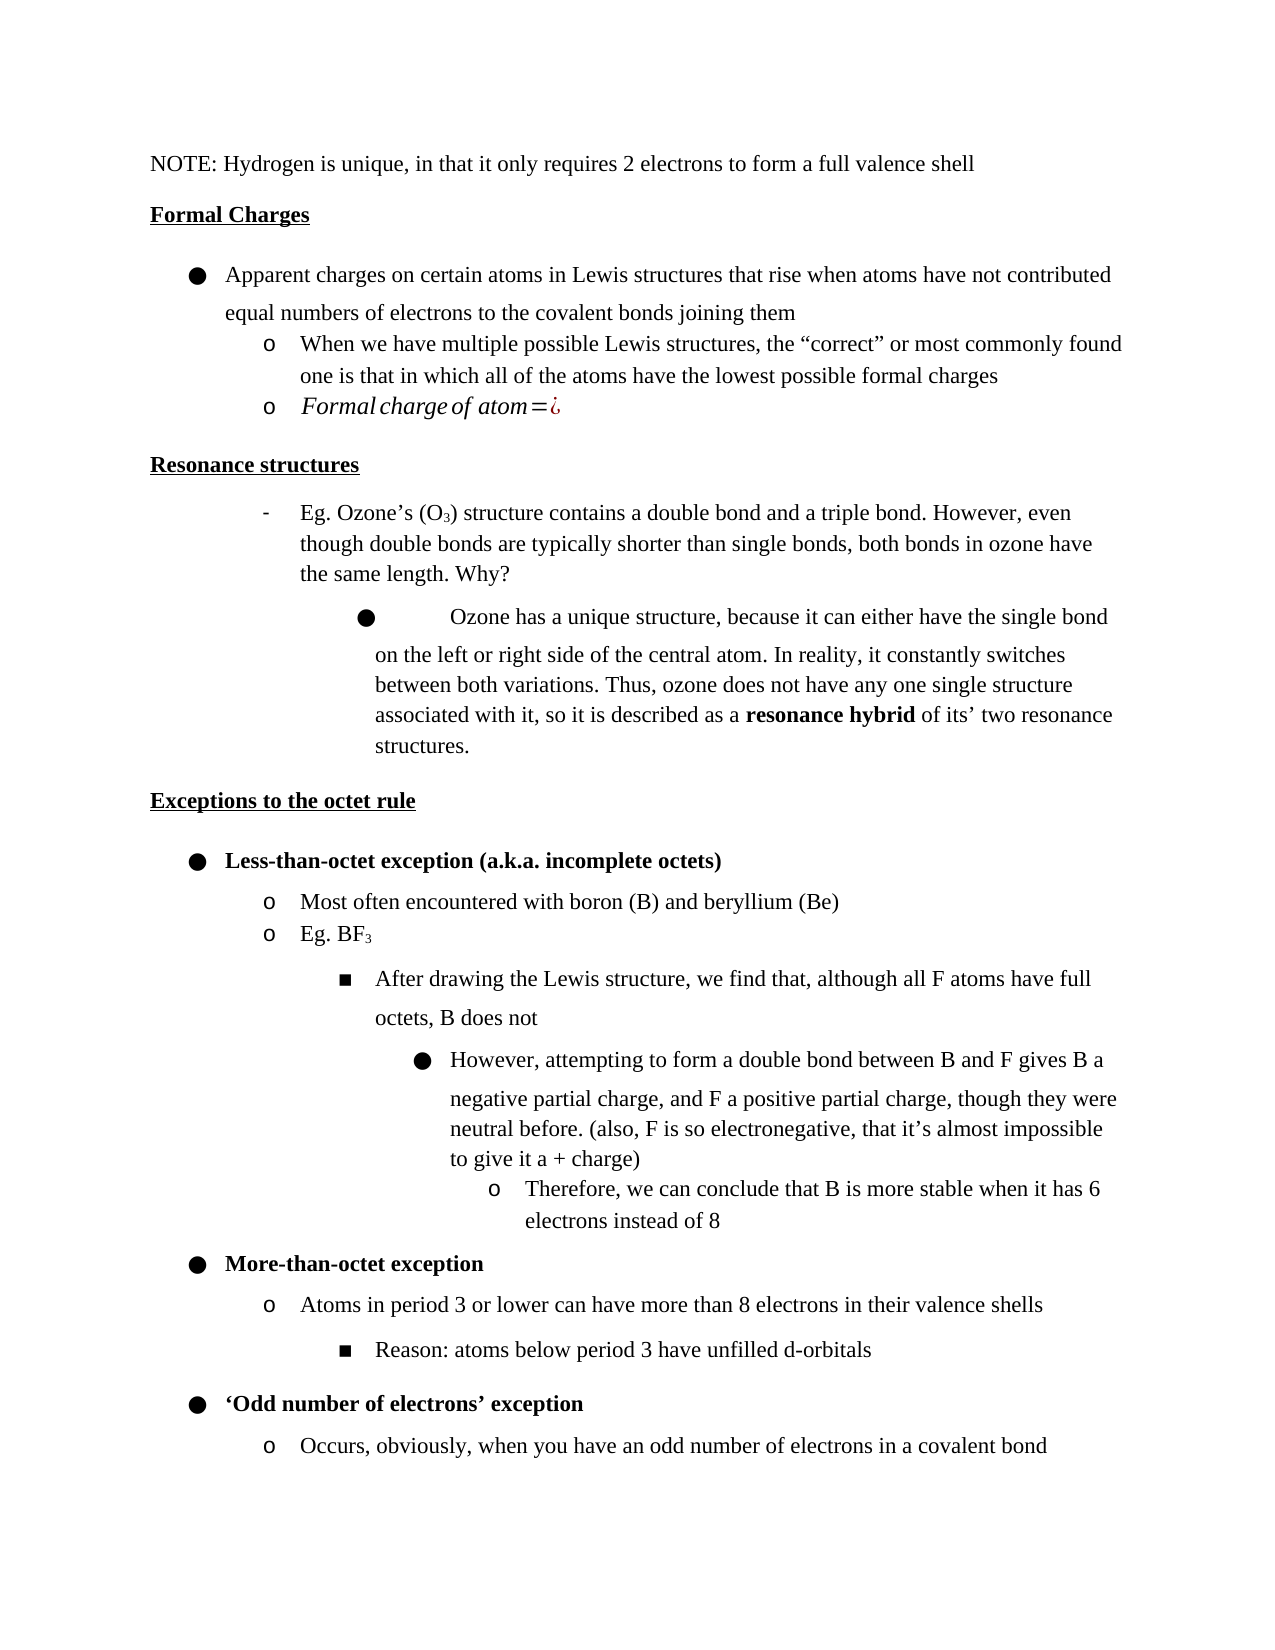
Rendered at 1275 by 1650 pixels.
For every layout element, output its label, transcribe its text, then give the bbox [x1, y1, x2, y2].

list Most often encountered with boron (B) and beryllium (Be) [262, 888, 1125, 916]
list ‘Odd number of electrons’ exception [187, 1378, 1125, 1425]
list More-than-octet exception [187, 1238, 1125, 1284]
list Eg. BF3 [262, 920, 1125, 949]
list Therefore, we can conclude that B is more stable when it has 6 electrons instead of 8 [487, 1175, 1125, 1234]
list Less-than-octet exception (a.k.a. incomplete octets) [187, 834, 1125, 881]
text Resonance structures [150, 451, 1125, 477]
list Apparent charges on certain atoms in Lewis structures that rise when atoms have not contributed equal numbers of electrons to the covalent bonds joining them [187, 248, 1125, 326]
list Atoms in period 3 or lower can have more than 8 electrons in their valence shells [262, 1292, 1125, 1320]
list Eg. Ozone’s (O3) structure contains a double bond and a triple bond. However, even though double bonds are typically shorter than single bonds, both bonds in ozone have the same length. Why? [262, 498, 1125, 586]
text NOTE: Hydrogen is unique, in that it only requires 2 electrons to form a full valence shell [150, 150, 1125, 176]
list Reason: atoms below period 3 have unfilled d-orbitals [337, 1324, 1125, 1371]
list When we have multiple possible Lewis structures, the “correct” or most commonly found one is that in which all of the atoms have the lowest possible formal charges [262, 329, 1125, 388]
list After drawing the Lewis structure, we find that, although all F atoms have full octets, B does not [337, 953, 1125, 1030]
list However, attempting to form a double bond between B and F gives B a negative partial charge, and F a positive partial charge, though they were neutral before. (also, F is so electronegative, that it’s almost impossible to give it a + charge) [412, 1034, 1125, 1171]
text Formal Charges [150, 201, 1125, 228]
text Exceptions to the octet rule [150, 787, 1125, 813]
list Occurs, obviously, when you have an odd number of electrons in a covalent bond [262, 1432, 1125, 1460]
list Ozone has a unique structure, because it can either have the single bond on the left or right side of the central atom. In reality, it constantly switches between both variations. Thus, ozone does not have any one single structure associated with it, so it is described as a resonance hybrid of its’ two resonance structures. [356, 590, 1125, 758]
